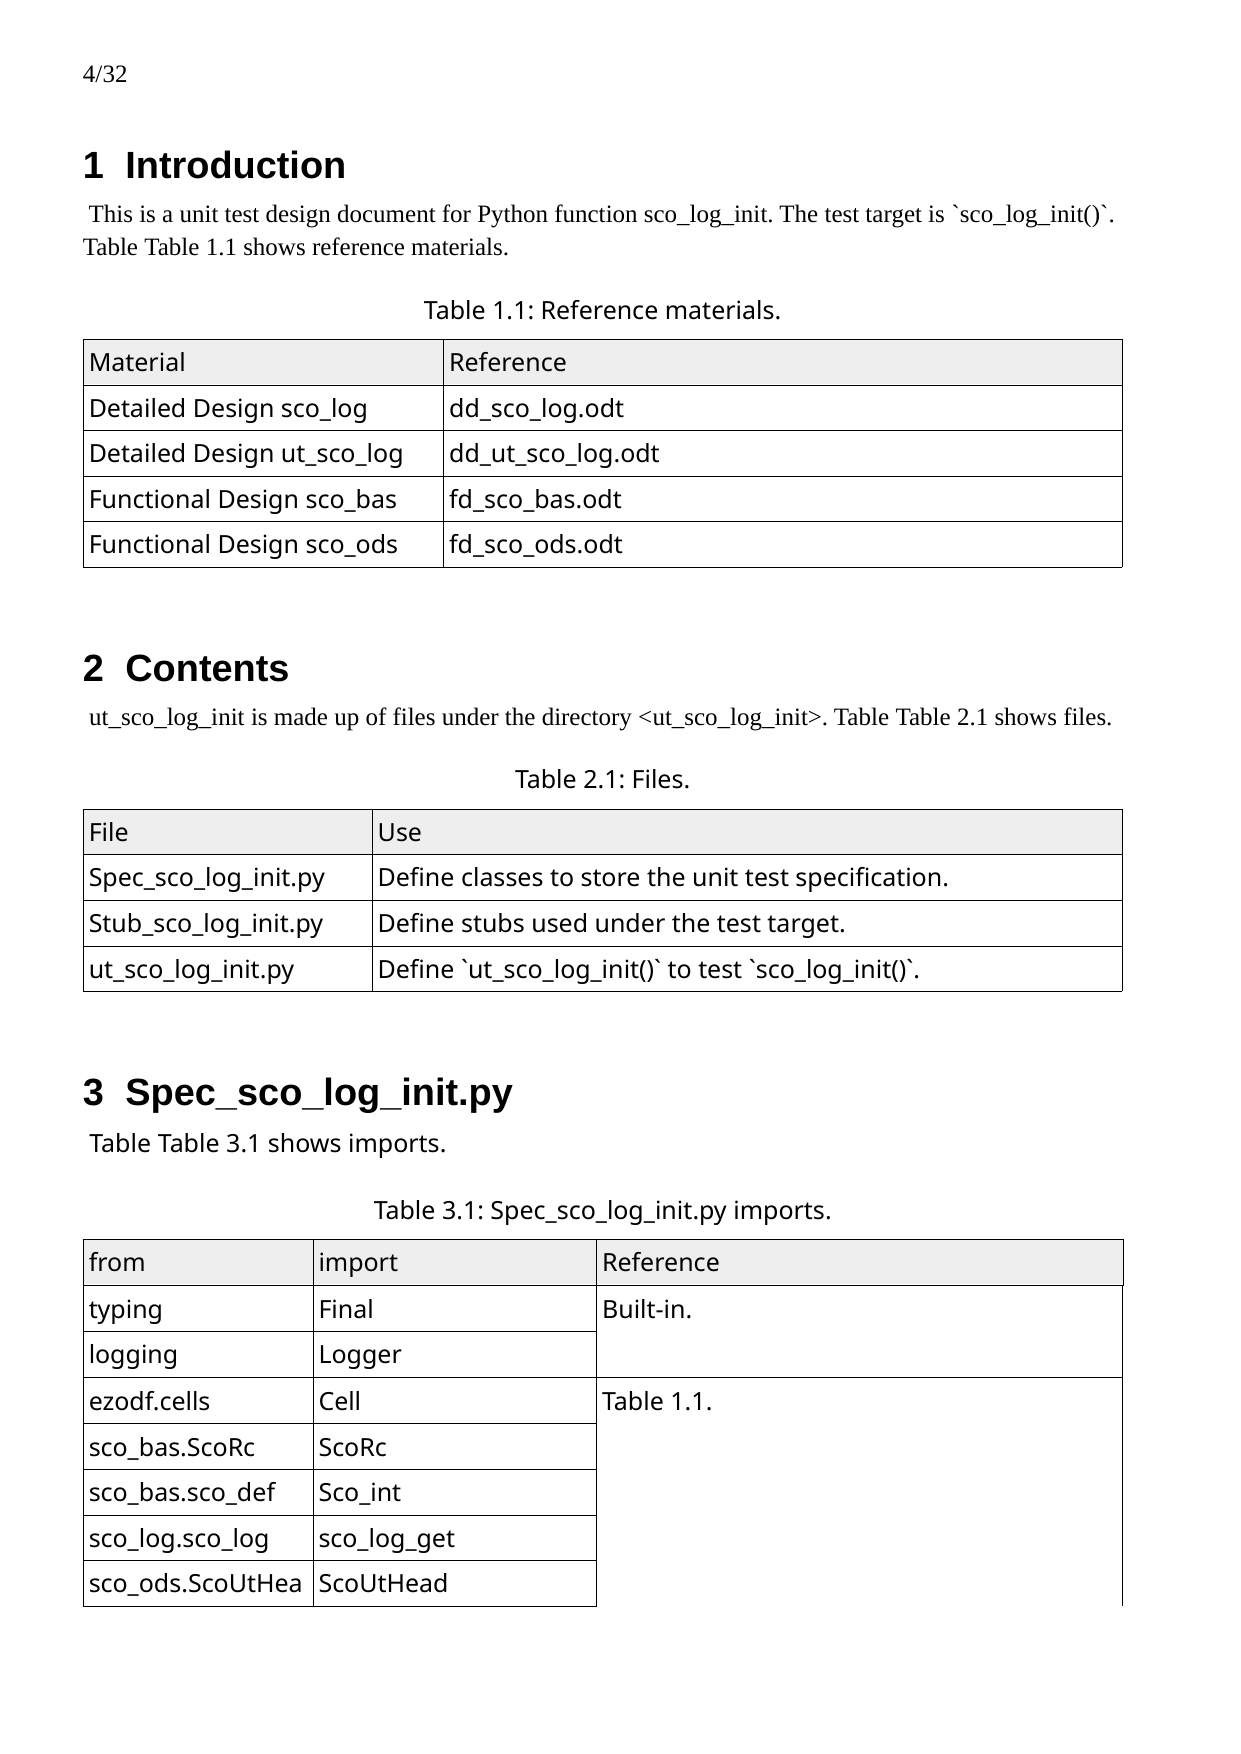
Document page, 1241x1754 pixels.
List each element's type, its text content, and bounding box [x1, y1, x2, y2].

table_cell Detailed Design ut_sco_log [84, 431, 443, 476]
table_cell ScoUtHead [314, 1561, 596, 1606]
subtitle Introduction [83, 143, 1122, 187]
table_header Use [373, 810, 1122, 854]
table_cell ScoRc [314, 1424, 596, 1469]
subtitle Spec_sco_log_init.py [83, 1070, 1122, 1114]
table_header Reference [597, 1240, 1123, 1284]
table_header Reference [444, 340, 1122, 384]
table_cell Define `ut_sco_log_init()` to test `sco_log_init()`. [373, 947, 1122, 991]
table_cell Functional Design sco_ods [84, 522, 443, 567]
table_cell [597, 1331, 1122, 1377]
table_header from [84, 1240, 313, 1284]
table_cell typing [84, 1286, 313, 1331]
table_cell [597, 1423, 1122, 1469]
table_header File [84, 810, 372, 854]
table_cell sco_log.sco_log [84, 1516, 313, 1560]
text ut_sco_log_init is made up of files under the directory <ut_sco_log_init>. Table 2.1 shows files. [83, 702, 1122, 731]
text Table 2.1: Files. [83, 762, 1122, 796]
text Table 3.1: Spec_sco_log_init.py imports. [83, 1192, 1122, 1226]
subtitle Contents [83, 646, 1122, 689]
table_cell ezodf.cells [84, 1378, 313, 1423]
table_cell Define stubs used under the test target. [373, 901, 1122, 946]
table_cell [597, 1469, 1122, 1514]
table_cell sco_bas.ScoRc [84, 1424, 313, 1469]
table_cell logging [84, 1332, 313, 1377]
table_cell fd_sco_bas.odt [444, 477, 1122, 521]
table_cell Final [314, 1286, 596, 1331]
table_cell Logger [314, 1332, 596, 1377]
text Table 3.1 shows imports. [83, 1126, 1122, 1160]
table_cell fd_sco_ods.odt [444, 522, 1122, 567]
text Table 1.1: Reference materials. [83, 292, 1122, 326]
table_cell Sco_int [314, 1470, 596, 1514]
table_cell [597, 1560, 1122, 1606]
table_cell Functional Design sco_bas [84, 477, 443, 521]
table_cell Define classes to store the unit test specification. [373, 855, 1122, 900]
table_cell sco_bas.sco_def [84, 1470, 313, 1514]
table_cell Built-in. [597, 1286, 1122, 1331]
table_cell dd_sco_log.odt [444, 386, 1122, 430]
text This is a unit test design document for Python function sco_log_init. The test target is `sco_log_init()`. Table 1.1 shows reference materials. [83, 199, 1122, 261]
table_cell Stub_sco_log_init.py [84, 901, 372, 946]
table_cell [597, 1515, 1122, 1560]
table_cell ut_sco_log_init.py [84, 947, 372, 991]
table_header Material [84, 340, 443, 384]
table_cell sco_log_get [314, 1516, 596, 1560]
table_cell Table 1.1. [597, 1378, 1122, 1423]
table_cell Spec_sco_log_init.py [84, 855, 372, 900]
table_header import [314, 1240, 596, 1284]
table_cell Detailed Design sco_log [84, 386, 443, 430]
table_cell sco_ods.ScoUtHea [84, 1561, 313, 1606]
table_cell Cell [314, 1378, 596, 1423]
table_cell dd_ut_sco_log.odt [444, 431, 1122, 476]
